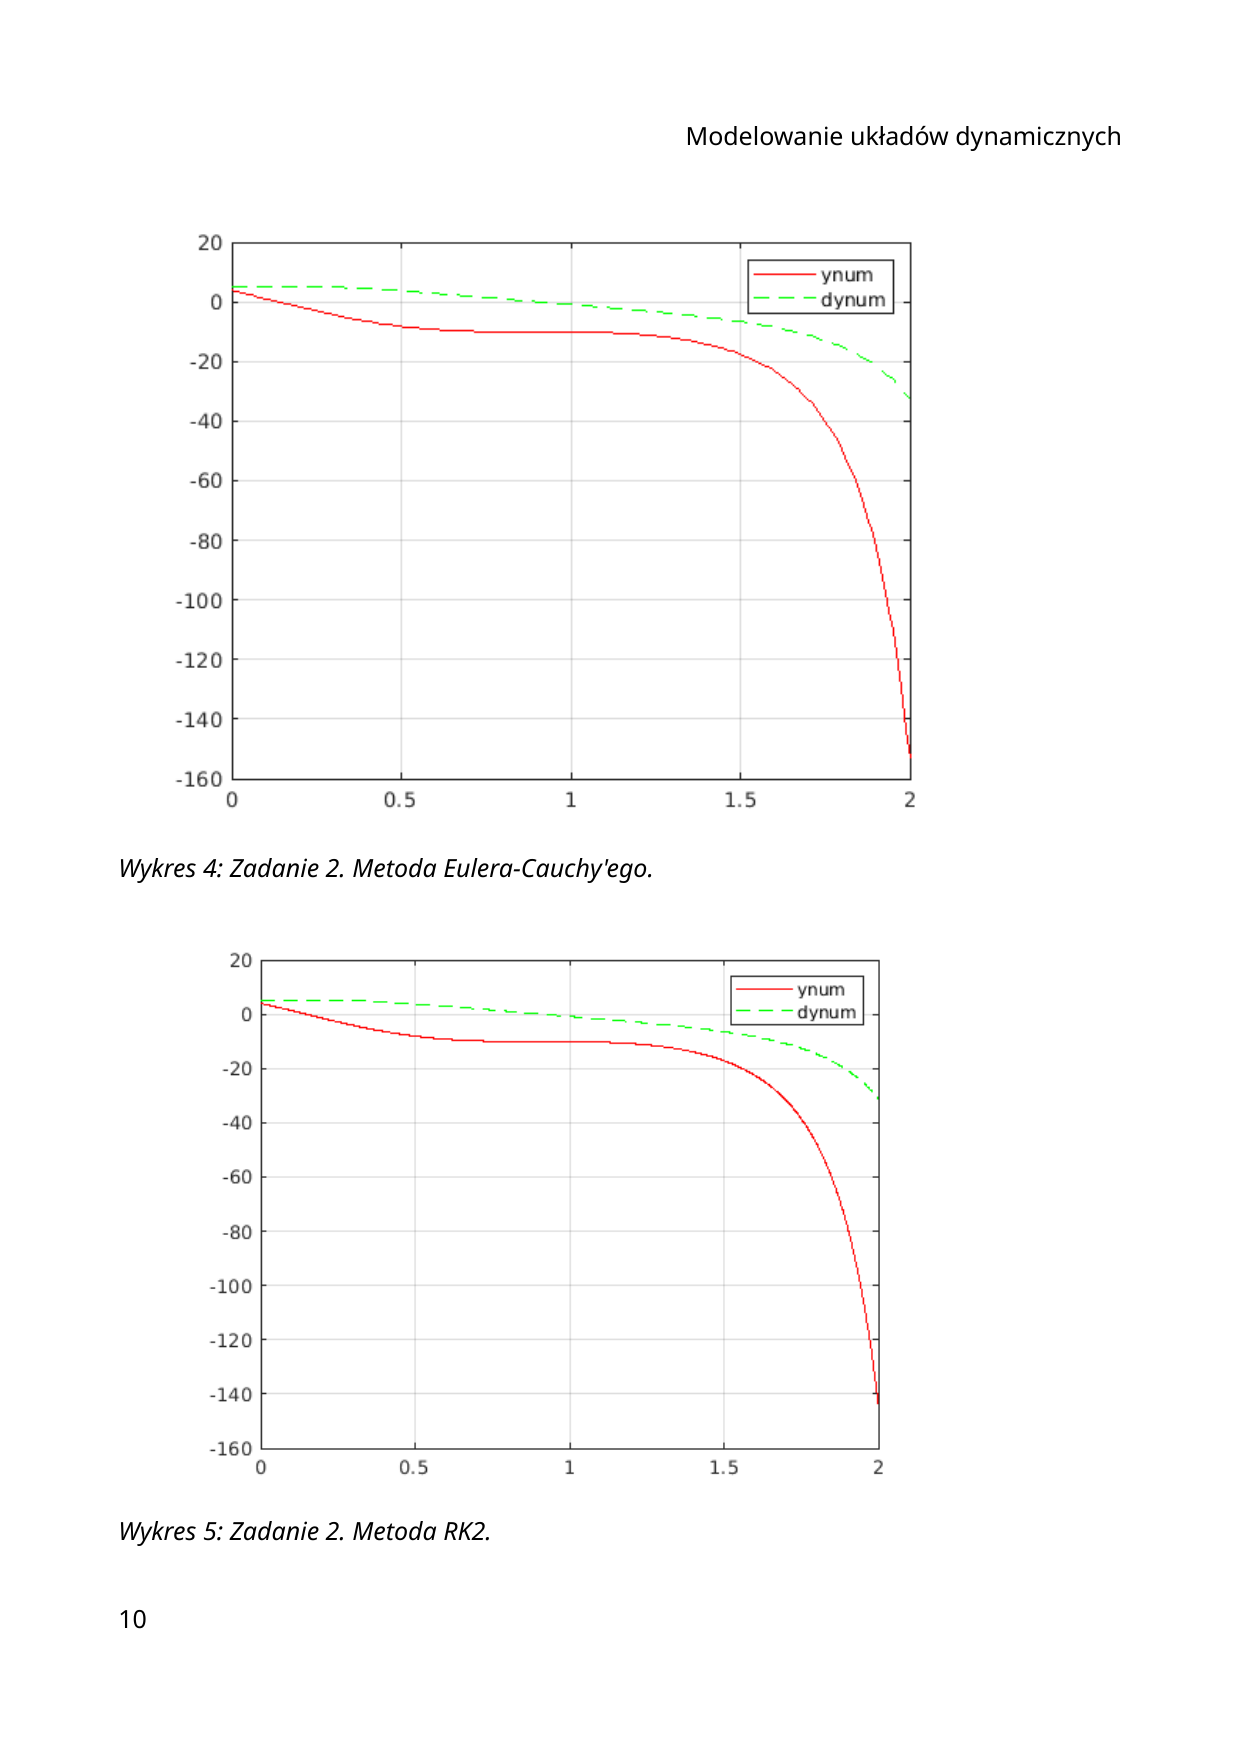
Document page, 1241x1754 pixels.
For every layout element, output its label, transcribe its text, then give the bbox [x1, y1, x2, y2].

picture [157, 916, 954, 1514]
text Wykres 4: Zadanie 2. Metoda Eulera-Cauchy'ego. [118, 851, 993, 884]
text Wykres 5: Zadanie 2. Metoda RK2. [118, 917, 993, 1548]
picture [118, 194, 993, 851]
